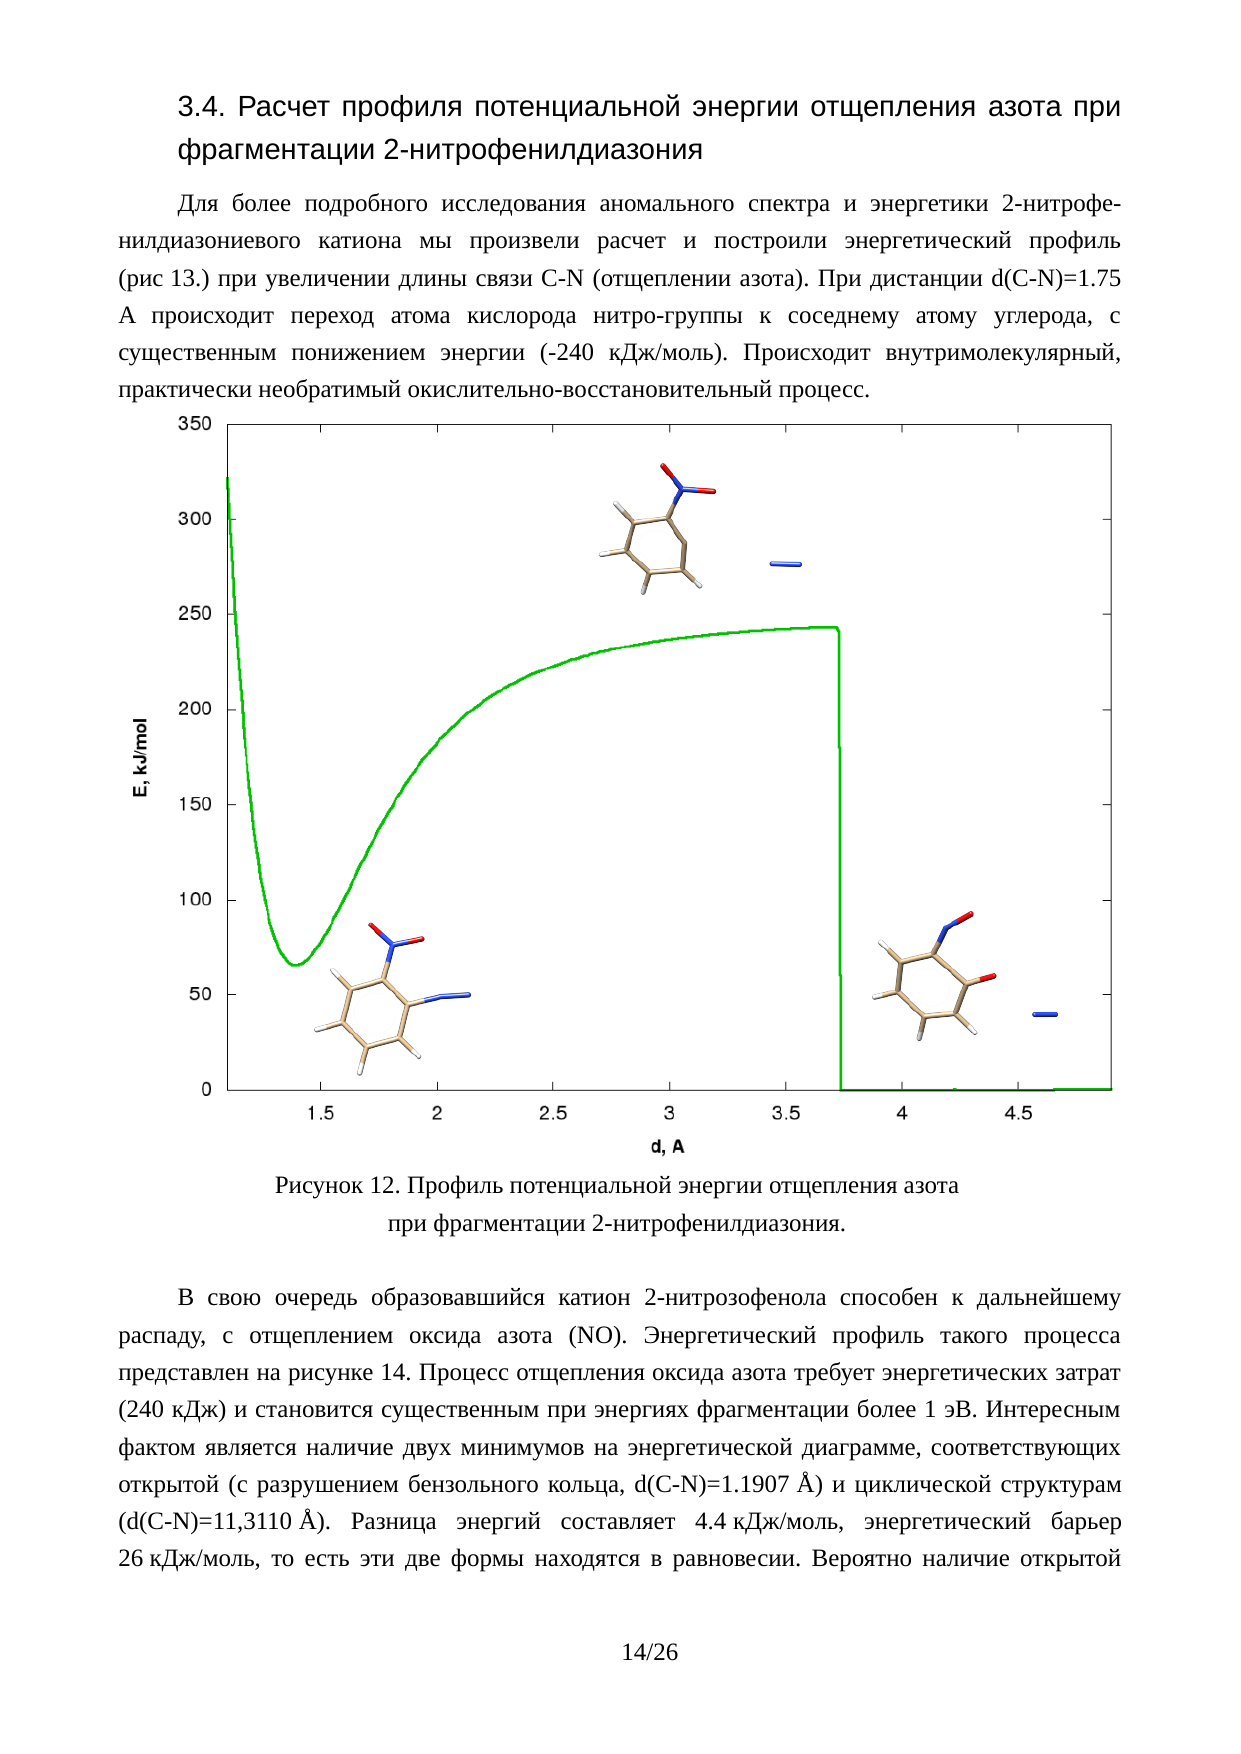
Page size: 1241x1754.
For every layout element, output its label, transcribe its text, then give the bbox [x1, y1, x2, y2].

text Рисунок 12. Профиль потенциальной энергии отщепления азота [118, 1171, 1122, 1199]
picture [118, 411, 1123, 1162]
text при фрагментации 2-нитрофенилдиазония. [118, 1208, 1122, 1237]
text В свою очередь образовавшийся катион 2-нитрозофенола способен к дальнейшему распаду, с отщеплением оксида азота (NO). Энергетический профиль такого процесса представлен на рисунке 14. Процесс отщепления оксида азота требует энергетических затрат (240 кДж) и становится существенным при энергиях фрагментации более 1 эВ. Интересным фактом является наличие двух минимумов на энергетической диаграмме, соответствующих открытой (с разрушением бензольного кольца, d(C-N)=1.1907 Å) и циклической структурам (d(C-N)=11,3110 Å). Разница энергий составляет 4.4 кДж/моль, энергетический барьер 26 кДж/моль, то есть эти две формы находятся в равновесии. Вероятно наличие открытой [118, 1282, 1122, 1572]
subtitle 3.4. Расчет профиля потенциальной энергии отщепления азота при фрагментации 2-нитрофенилдиазония [177, 88, 1122, 166]
text Для более подробного исследования аномального спектра и энергетики 2-нитрофе-нилдиазониевого катиона мы произвели расчет и построили энергетический профиль (рис 13.) при увеличении длины связи C-N (отщеплении азота). При дистанции d(C-N)=1.75 A происходит переход атома кислорода нитро-группы к соседнему атому углерода, с существенным понижением энергии (-240 кДж/моль). Происходит внутримолекулярный, практически необратимый окислительно-восстановительный процесс. [118, 188, 1122, 403]
